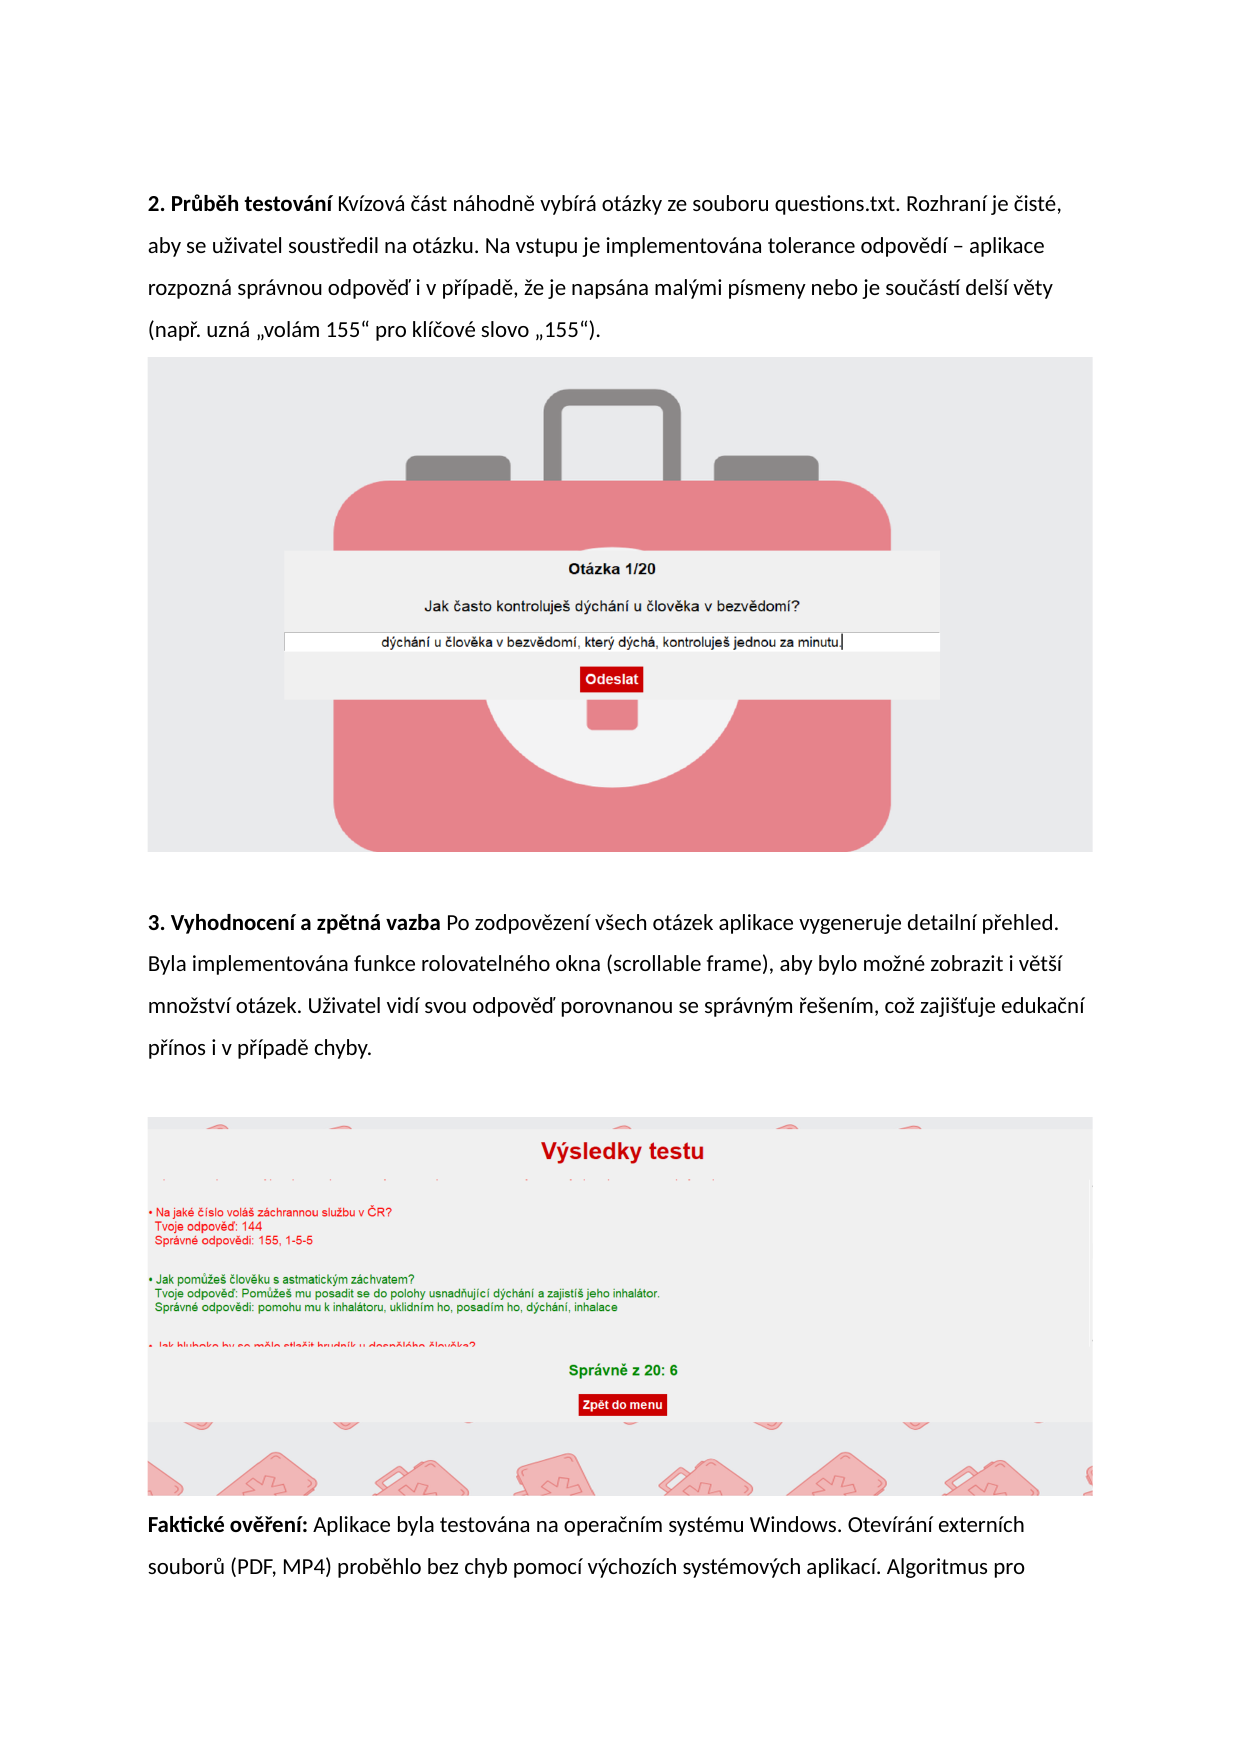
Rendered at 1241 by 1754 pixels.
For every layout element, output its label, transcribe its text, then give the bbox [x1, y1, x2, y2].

text Faktické ověření: Aplikace byla testována na operačním systému Windows. Otevírání externích souborů (PDF, MP4) proběhlo bez chyb pomocí výchozích systémových aplikací. Algoritmus pro [148, 1510, 1093, 1580]
text 3. Vyhodnocení a zpětná vazba Po zodpovězení všech otázek aplikace vygeneruje detailní přehled. Byla implementována funkce rolovatelného okna (scrollable frame), aby bylo možné zobrazit i větší množství otázek. Uživatel vidí svou odpověď porovnanou se správným řešením, což zajišťuje edukační přínos i v případě chyby. [148, 908, 1093, 1062]
text 2. Průběh testování Kvízová část náhodně vybírá otázky ze souboru questions.txt. Rozhraní je čisté, aby se uživatel soustředil na otázku. Na vstupu je implementována tolerance odpovědí – aplikace rozpozná správnou odpověď i v případě, že je napsána malými písmeny nebo je součástí delší věty (např. uzná „volám 155“ pro klíčové slovo „155“). [148, 189, 1093, 343]
